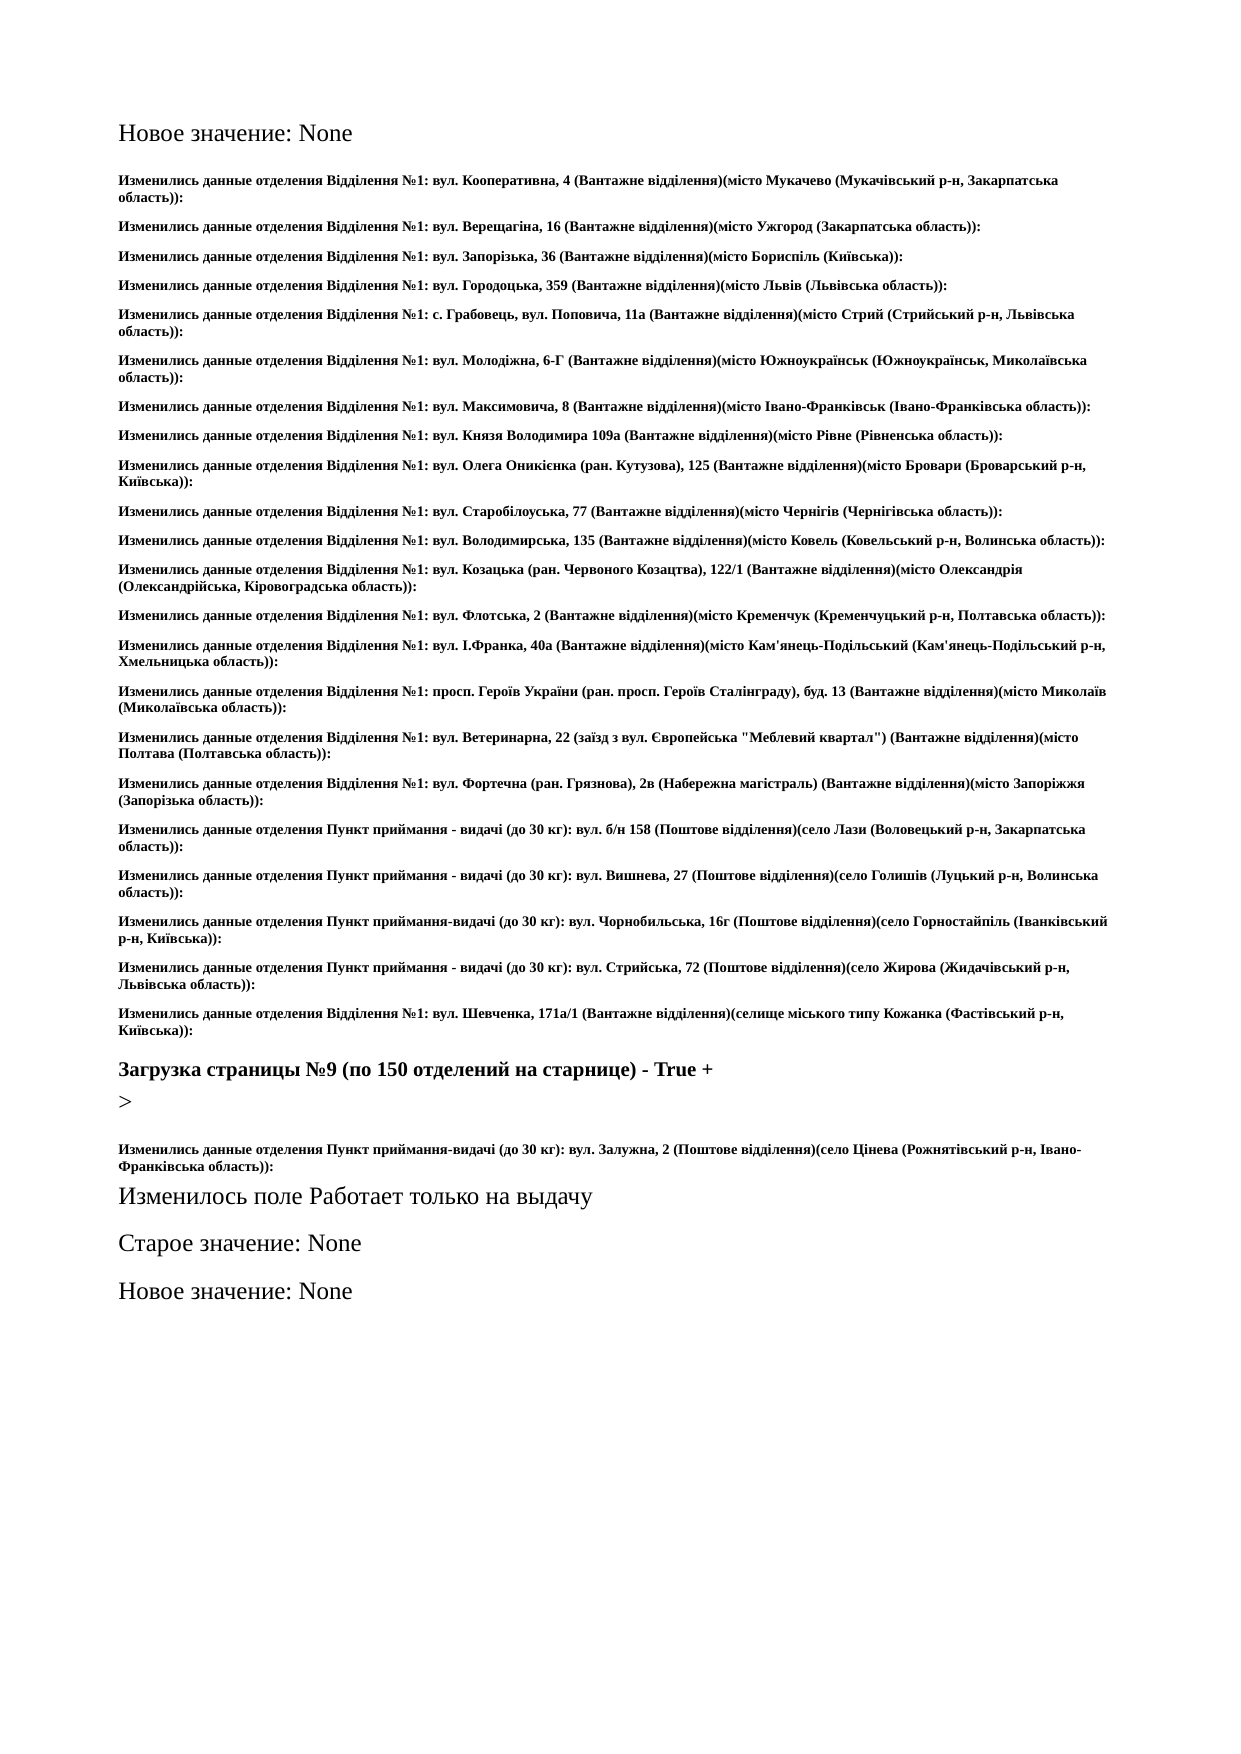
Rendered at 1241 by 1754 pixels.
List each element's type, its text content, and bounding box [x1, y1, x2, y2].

text Изменилось поле Работает только на выдачу [118, 1181, 1122, 1210]
subtitle Изменились данные отделения Відділення №1: вул. Володимирська, 135 (Вантажне відділення)(місто Ковель (Ковельський р-н, Волинська область)): [118, 532, 1122, 548]
subtitle Изменились данные отделения Відділення №1: вул. Городоцька, 359 (Вантажне відділення)(місто Львів (Львівська область)): [118, 277, 1122, 293]
text Новое значение: None [118, 118, 1122, 147]
subtitle Изменились данные отделения Відділення №1: вул. Князя Володимира 109а (Вантажне відділення)(місто Рівне (Рівненська область)): [118, 427, 1122, 444]
subtitle Изменились данные отделения Пункт приймання-видачі (до 30 кг): вул. Чорнобильська, 16г (Поштове відділення)(село Горностайпіль (Іванківський р-н, Київська)): [118, 913, 1122, 946]
subtitle Изменились данные отделения Відділення №1: вул. Запорізька, 36 (Вантажне відділення)(місто Бориспіль (Київська)): [118, 247, 1122, 264]
subtitle Изменились данные отделения Відділення №1: вул. Фортечна (ран. Грязнова), 2в (Набережна магістраль) (Вантажне відділення)(місто Запоріжжя (Запорізька область)): [118, 774, 1122, 808]
subtitle Изменились данные отделения Відділення №1: вул. Козацька (ран. Червоного Козацтва), 122/1 (Вантажне відділення)(місто Олександрія (Олександрійська, Кіровоградська область)): [118, 561, 1122, 594]
text Новое значение: None [118, 1276, 1122, 1305]
subtitle Изменились данные отделения Пункт приймання-видачі (до 30 кг): вул. Залужна, 2 (Поштове відділення)(село Цінева (Рожнятівський р-н, Івано-Франківська область)): [118, 1141, 1122, 1175]
text Старое значение: None [118, 1228, 1122, 1257]
subtitle Изменились данные отделения Відділення №1: вул. Олега Оникієнка (ран. Кутузова), 125 (Вантажне відділення)(місто Бровари (Броварський р-н, Київська)): [118, 456, 1122, 490]
subtitle Изменились данные отделения Відділення №1: вул. Максимовича, 8 (Вантажне відділення)(місто Івано-Франківськ (Івано-Франківська область)): [118, 398, 1122, 415]
subtitle Изменились данные отделения Відділення №1: просп. Героїв України (ран. просп. Героїв Сталінграду), буд. 13 (Вантажне відділення)(місто Миколаїв (Миколаївська область)): [118, 682, 1122, 716]
subtitle Загрузка страницы №9 (по 150 отделений на старнице) - True + [118, 1057, 1122, 1081]
subtitle Изменились данные отделения Відділення №1: вул. Старобілоуська, 77 (Вантажне відділення)(місто Чернігів (Чернігівська область)): [118, 502, 1122, 519]
subtitle Изменились данные отделения Пункт приймання - видачі (до 30 кг): вул. Стрийська, 72 (Поштове відділення)(село Жирова (Жидачівський р-н, Львівська область)): [118, 959, 1122, 992]
subtitle Изменились данные отделения Відділення №1: вул. Шевченка, 171а/1 (Вантажне відділення)(селище міського типу Кожанка (Фастівський р-н, Київська)): [118, 1005, 1122, 1038]
subtitle Изменились данные отделения Відділення №1: вул. Верещагіна, 16 (Вантажне відділення)(місто Ужгород (Закарпатська область)): [118, 218, 1122, 235]
subtitle Изменились данные отделения Відділення №1: с. Грабовець, вул. Поповича, 11а (Вантажне відділення)(місто Стрий (Стрийський р-н, Львівська область)): [118, 306, 1122, 339]
text > [118, 1087, 1122, 1116]
subtitle Изменились данные отделения Пункт приймання - видачі (до 30 кг): вул. Вишнева, 27 (Поштове відділення)(село Голишів (Луцький р-н, Волинська область)): [118, 867, 1122, 900]
subtitle Изменились данные отделения Відділення №1: вул. Ветеринарна, 22 (заїзд з вул. Європейська "Меблевий квартал") (Вантажне відділення)(місто Полтава (Полтавська область)): [118, 728, 1122, 762]
subtitle Изменились данные отделения Відділення №1: вул. Молодіжна, 6-Г (Вантажне відділення)(місто Южноукраїнськ (Южноукраїнськ, Миколаївська область)): [118, 352, 1122, 385]
subtitle Изменились данные отделения Пункт приймання - видачі (до 30 кг): вул. б/н 158 (Поштове відділення)(село Лази (Воловецький р-н, Закарпатська область)): [118, 821, 1122, 854]
subtitle Изменились данные отделения Відділення №1: вул. Кооперативна, 4 (Вантажне відділення)(місто Мукачево (Мукачівський р-н, Закарпатська область)): [118, 172, 1122, 206]
subtitle Изменились данные отделения Відділення №1: вул. І.Франка, 40а (Вантажне відділення)(місто Кам'янець-Подільський (Кам'янець-Подільський р-н, Хмельницька область)): [118, 636, 1122, 670]
subtitle Изменились данные отделения Відділення №1: вул. Флотська, 2 (Вантажне відділення)(місто Кременчук (Кременчуцький р-н, Полтавська область)): [118, 607, 1122, 624]
